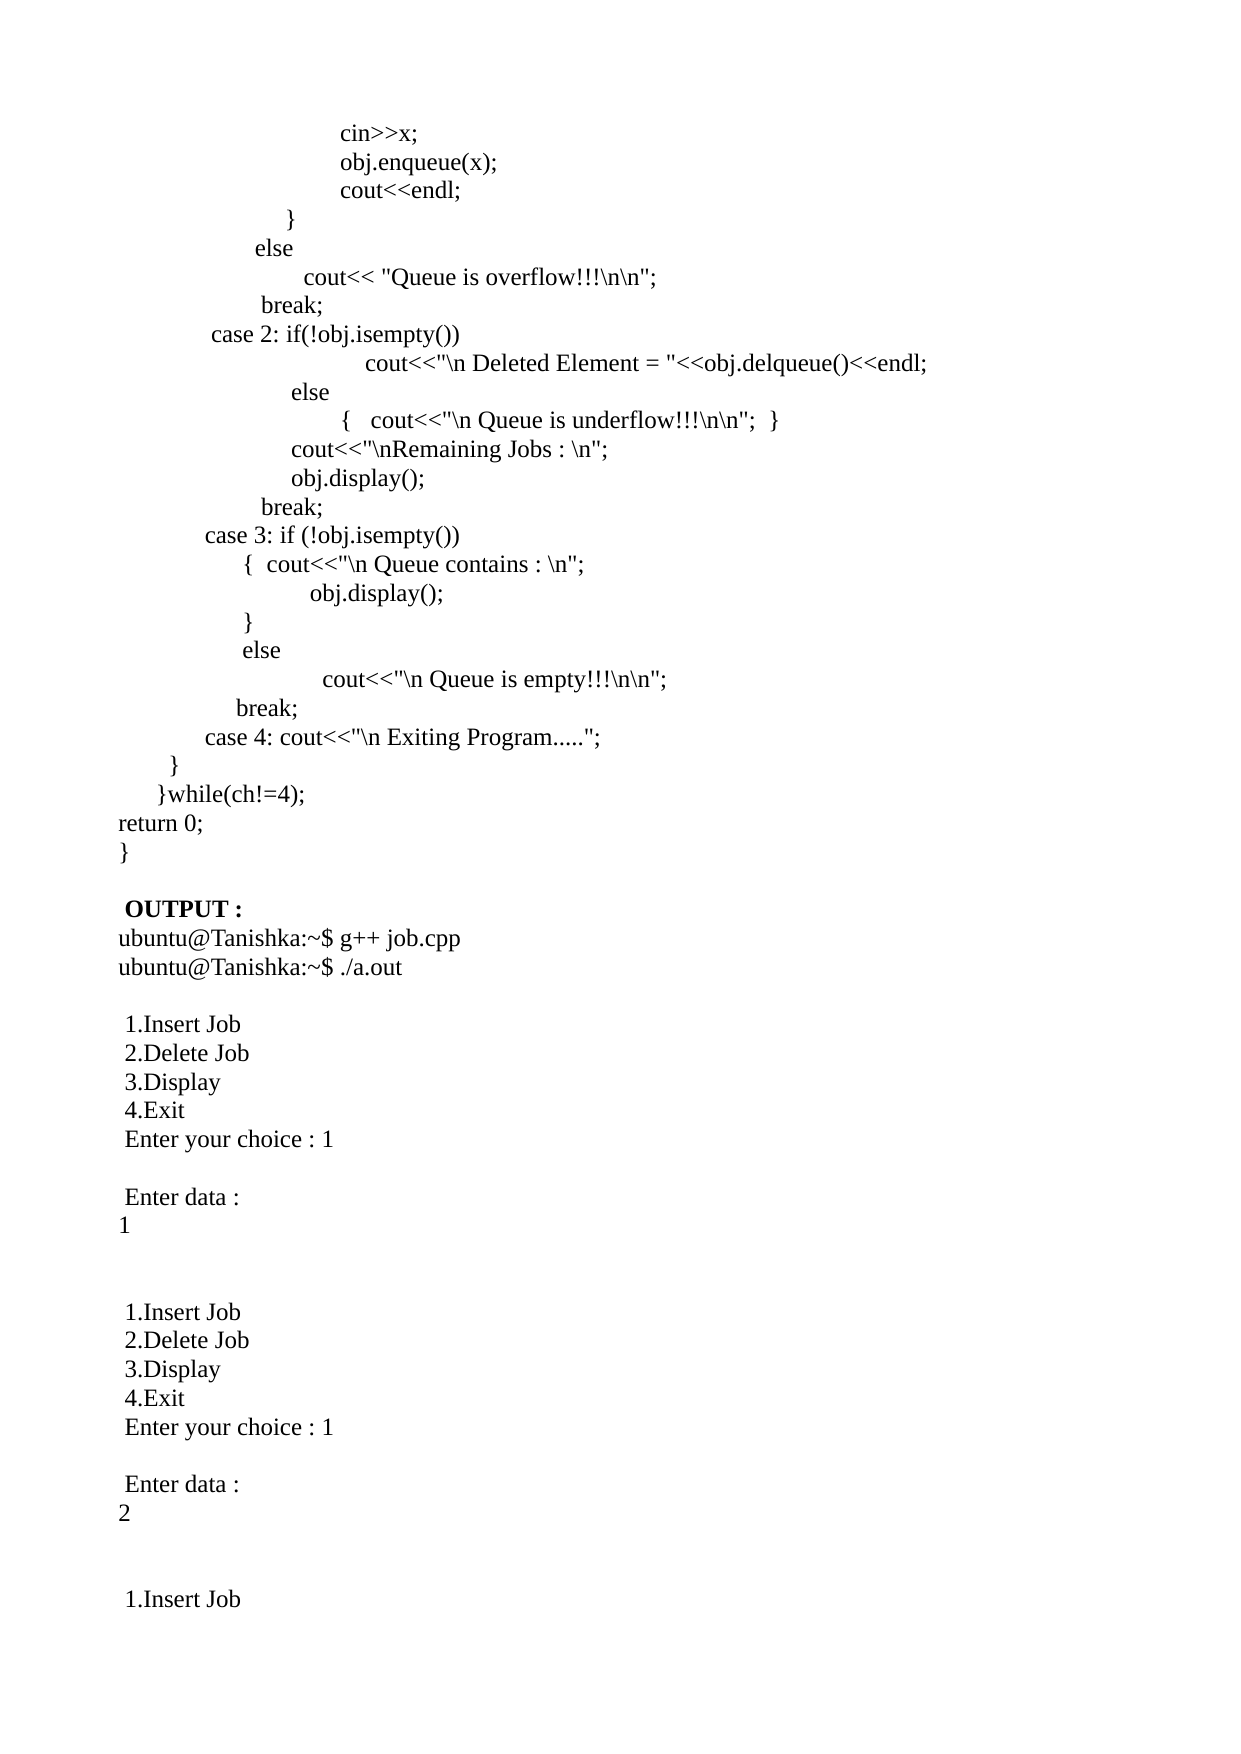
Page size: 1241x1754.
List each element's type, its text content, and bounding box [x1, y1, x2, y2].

text break; [118, 693, 1122, 722]
text Enter your choice : 1 [118, 1124, 1122, 1153]
text } [118, 751, 1122, 779]
text return 0; [118, 808, 1122, 837]
text 1.Insert Job [118, 1584, 1122, 1613]
text obj.display(); [118, 578, 1122, 607]
text Enter data : [118, 1469, 1122, 1498]
text cout<<"\n Deleted Element = "<<obj.delqueue()<<endl; [118, 348, 1122, 377]
text 1 [118, 1211, 1122, 1239]
text 4.Exit [118, 1383, 1122, 1412]
text 1.Insert Job [118, 1009, 1122, 1038]
text case 2: if(!obj.isempty()) [118, 319, 1122, 348]
text case 3: if (!obj.isempty()) [118, 521, 1122, 549]
text cin>>x; [118, 118, 1122, 147]
text } [118, 204, 1122, 233]
text cout<<endl; [118, 176, 1122, 204]
text else [118, 636, 1122, 664]
text { cout<<"\n Queue is underflow!!!\n\n"; } [118, 406, 1122, 434]
text }while(ch!=4); [118, 779, 1122, 808]
text 1.Insert Job [118, 1297, 1122, 1326]
text 2.Delete Job [118, 1038, 1122, 1067]
text obj.display(); [118, 463, 1122, 492]
text Enter data : [118, 1182, 1122, 1211]
text 4.Exit [118, 1096, 1122, 1124]
text 3.Display [118, 1067, 1122, 1096]
text { cout<<"\n Queue contains : \n"; [118, 549, 1122, 578]
text } [118, 607, 1122, 636]
text ubuntu@Tanishka:~$ ./a.out [118, 952, 1122, 981]
text cout<<"\nRemaining Jobs : \n"; [118, 434, 1122, 463]
text 2.Delete Job [118, 1326, 1122, 1354]
text else [118, 233, 1122, 262]
text ubuntu@Tanishka:~$ g++ job.cpp [118, 923, 1122, 952]
text 3.Display [118, 1354, 1122, 1383]
text cout<<"\n Queue is empty!!!\n\n"; [118, 664, 1122, 693]
text case 4: cout<<"\n Exiting Program....."; [118, 722, 1122, 751]
text break; [118, 492, 1122, 521]
text OUTPUT : [118, 894, 1122, 923]
text Enter your choice : 1 [118, 1412, 1122, 1441]
text else [118, 377, 1122, 406]
text 2 [118, 1498, 1122, 1527]
text obj.enqueue(x); [118, 147, 1122, 176]
text } [118, 837, 1122, 866]
text cout<< "Queue is overflow!!!\n\n"; [118, 262, 1122, 291]
text break; [118, 291, 1122, 319]
